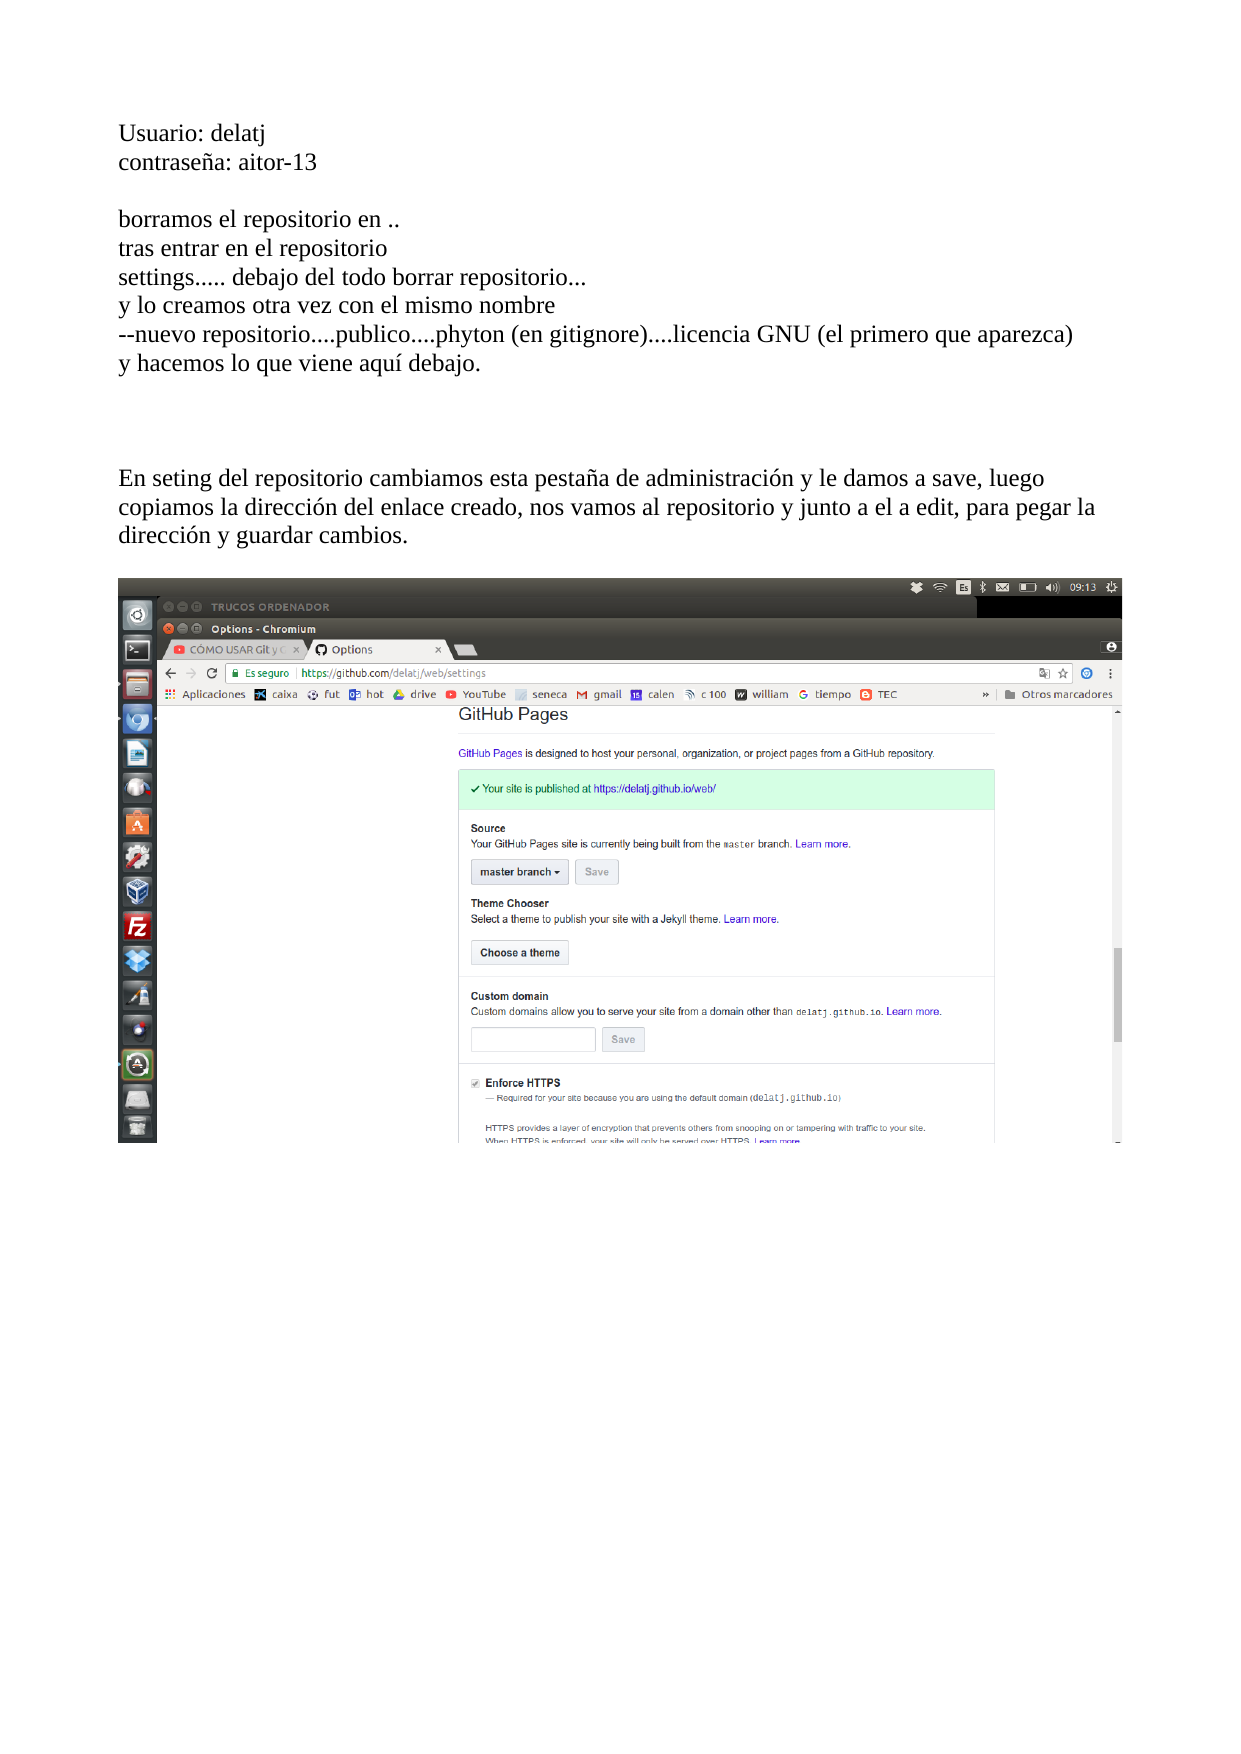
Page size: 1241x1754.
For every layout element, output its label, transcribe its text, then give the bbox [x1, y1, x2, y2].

text settings..... debajo del todo borrar repositorio... [118, 262, 1122, 291]
text y lo creamos otra vez con el mismo nombre [118, 291, 1122, 319]
text contraseña: aitor-13 [118, 147, 1122, 176]
text borramos el repositorio en .. [118, 204, 1122, 233]
text Usuario: delatj [118, 118, 1122, 147]
text y hacemos lo que viene aquí debajo. [118, 348, 1122, 377]
text tras entrar en el repositorio [118, 233, 1122, 262]
text En seting del repositorio cambiamos esta pestaña de administración y le damos a save, luego copiamos la dirección del enlace creado, nos vamos al repositorio y junto a el a edit, para pegar la dirección y guardar cambios. [118, 463, 1122, 549]
text --nuevo repositorio....publico....phyton (en gitignore)....licencia GNU (el primero que aparezca) [118, 319, 1122, 348]
picture [118, 578, 1123, 1143]
